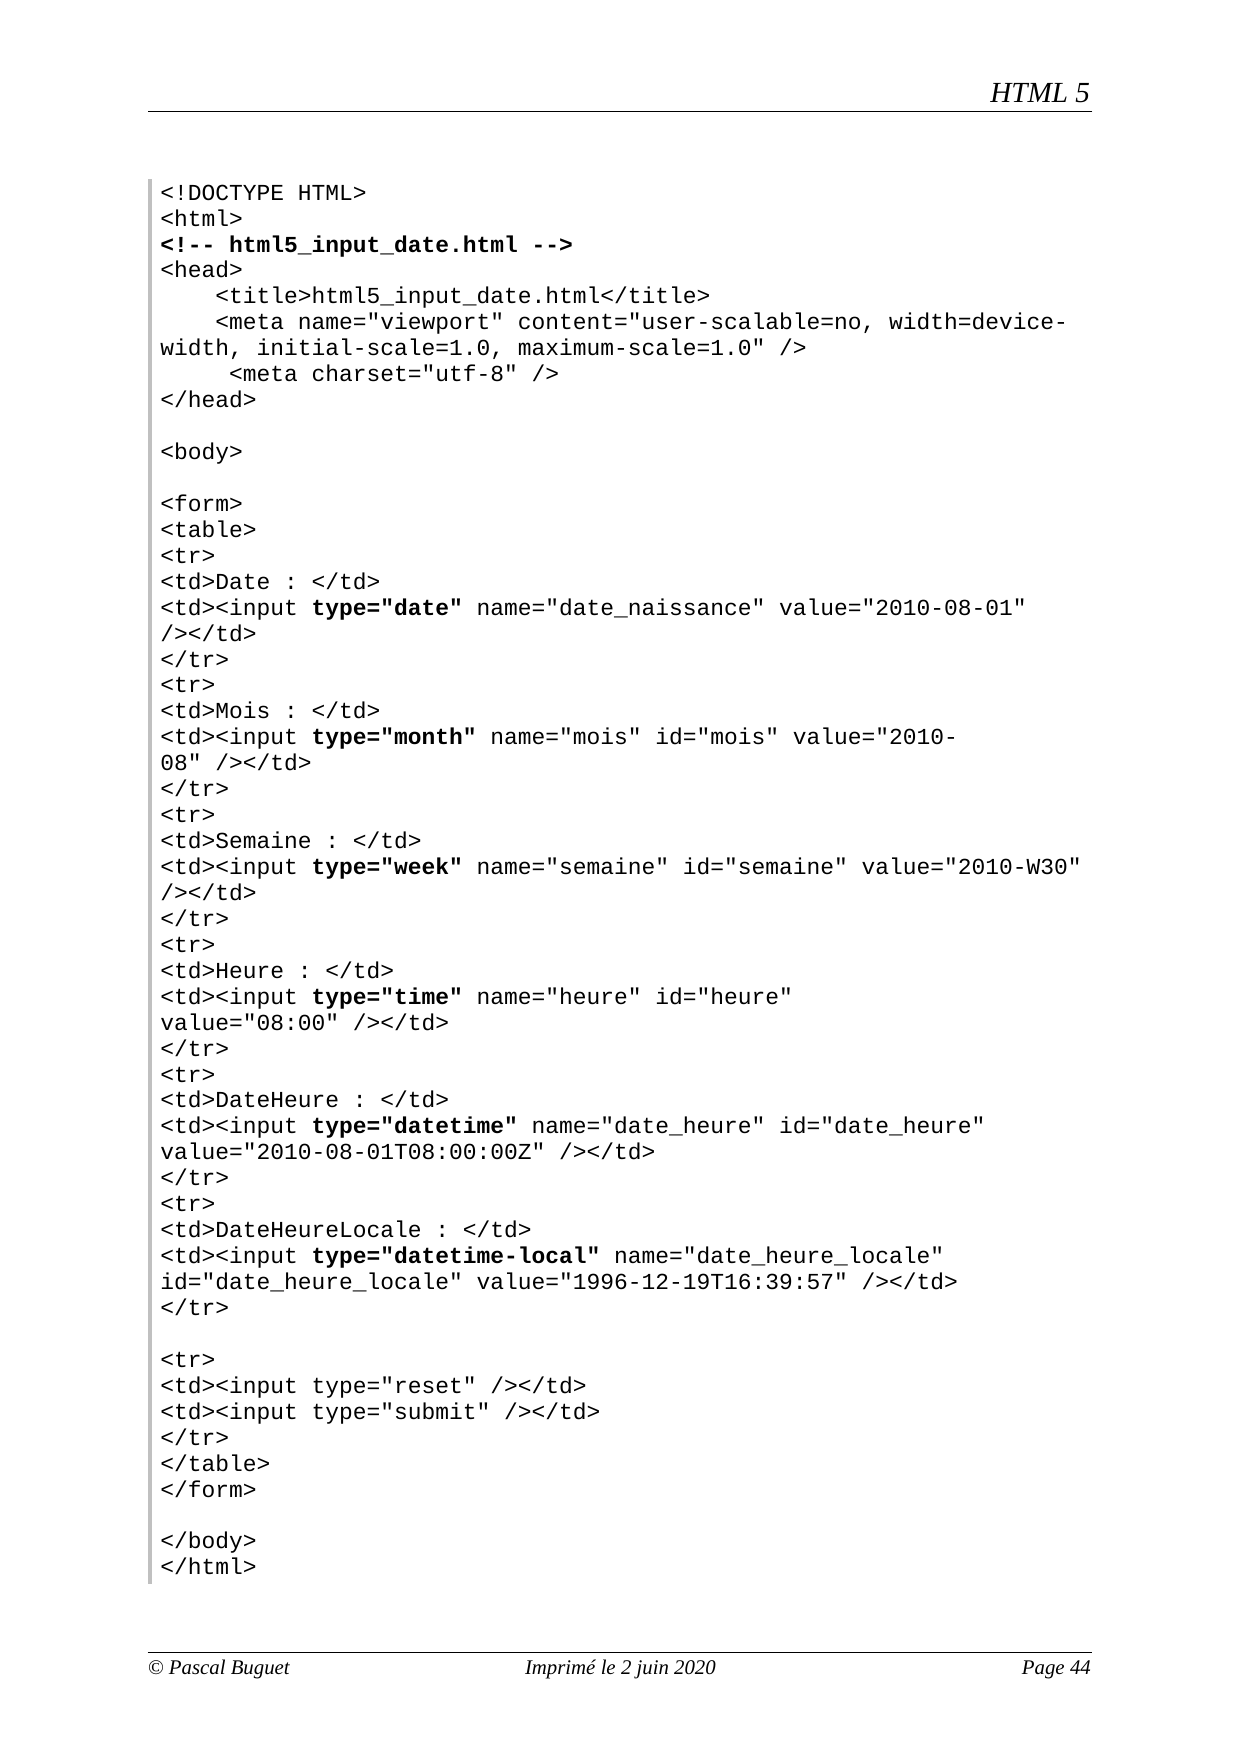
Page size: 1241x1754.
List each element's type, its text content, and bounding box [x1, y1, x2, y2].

text <td>Mois : </td> [152, 700, 1092, 726]
text <tr> [152, 933, 1092, 959]
text </head> [152, 388, 1092, 414]
text </tr> [152, 778, 1092, 803]
text <td>DateHeureLocale : </td> [152, 1218, 1092, 1244]
text <td><input type="submit" /></td> [152, 1400, 1092, 1426]
text <td><input type="date" name="date_naissance" value="2010-08-01" /></td> [152, 596, 1092, 648]
text <tr> [152, 1193, 1092, 1218]
text <td><input type="week" name="semaine" id="semaine" value="2010-W30" /></td> [152, 855, 1092, 907]
text </body> [152, 1530, 1092, 1556]
text <head> [152, 259, 1092, 285]
text <td><input type="datetime" name="date_heure" id="date_heure" value="2010-08-01T08:00:00Z" /></td> [152, 1115, 1092, 1167]
text <table> [152, 518, 1092, 544]
text <td>DateHeure : </td> [152, 1089, 1092, 1115]
text </tr> [152, 648, 1092, 674]
text <html> [152, 207, 1092, 233]
text <form> [152, 492, 1092, 518]
text </tr> [152, 1296, 1092, 1322]
text <td><input type="datetime-local" name="date_heure_locale" id="date_heure_locale" value="1996-12-19T16:39:57" /></td> [152, 1244, 1092, 1296]
text </tr> [152, 1426, 1092, 1452]
text </tr> [152, 1167, 1092, 1193]
text </tr> [152, 1037, 1092, 1063]
text <tr> [152, 544, 1092, 570]
text <meta name="viewport" content="user-scalable=no, width=device-width, initial-scale=1.0, maximum-scale=1.0" /> [152, 311, 1092, 363]
text <td>Heure : </td> [152, 959, 1092, 985]
text <title>html5_input_date.html</title> [152, 285, 1092, 311]
text <tr> [152, 1348, 1092, 1374]
text <td><input type="month" name="mois" id="mois" value="2010-08" /></td> [152, 726, 1092, 778]
text <tr> [152, 674, 1092, 700]
text <td>Date : </td> [152, 570, 1092, 596]
text <!-- html5_input_date.html --> [152, 233, 1092, 259]
text <body> [152, 440, 1092, 466]
text </table> [152, 1452, 1092, 1478]
text </form> [152, 1478, 1092, 1504]
text </html> [152, 1556, 1092, 1584]
text <td><input type="reset" /></td> [152, 1374, 1092, 1400]
text <td><input type="time" name="heure" id="heure" value="08:00" /></td> [152, 985, 1092, 1037]
text </tr> [152, 907, 1092, 933]
text <td>Semaine : </td> [152, 829, 1092, 855]
text <!DOCTYPE HTML> [152, 179, 1092, 207]
text <tr> [152, 1063, 1092, 1089]
text <meta charset="utf-8" /> [152, 363, 1092, 388]
text <tr> [152, 803, 1092, 829]
